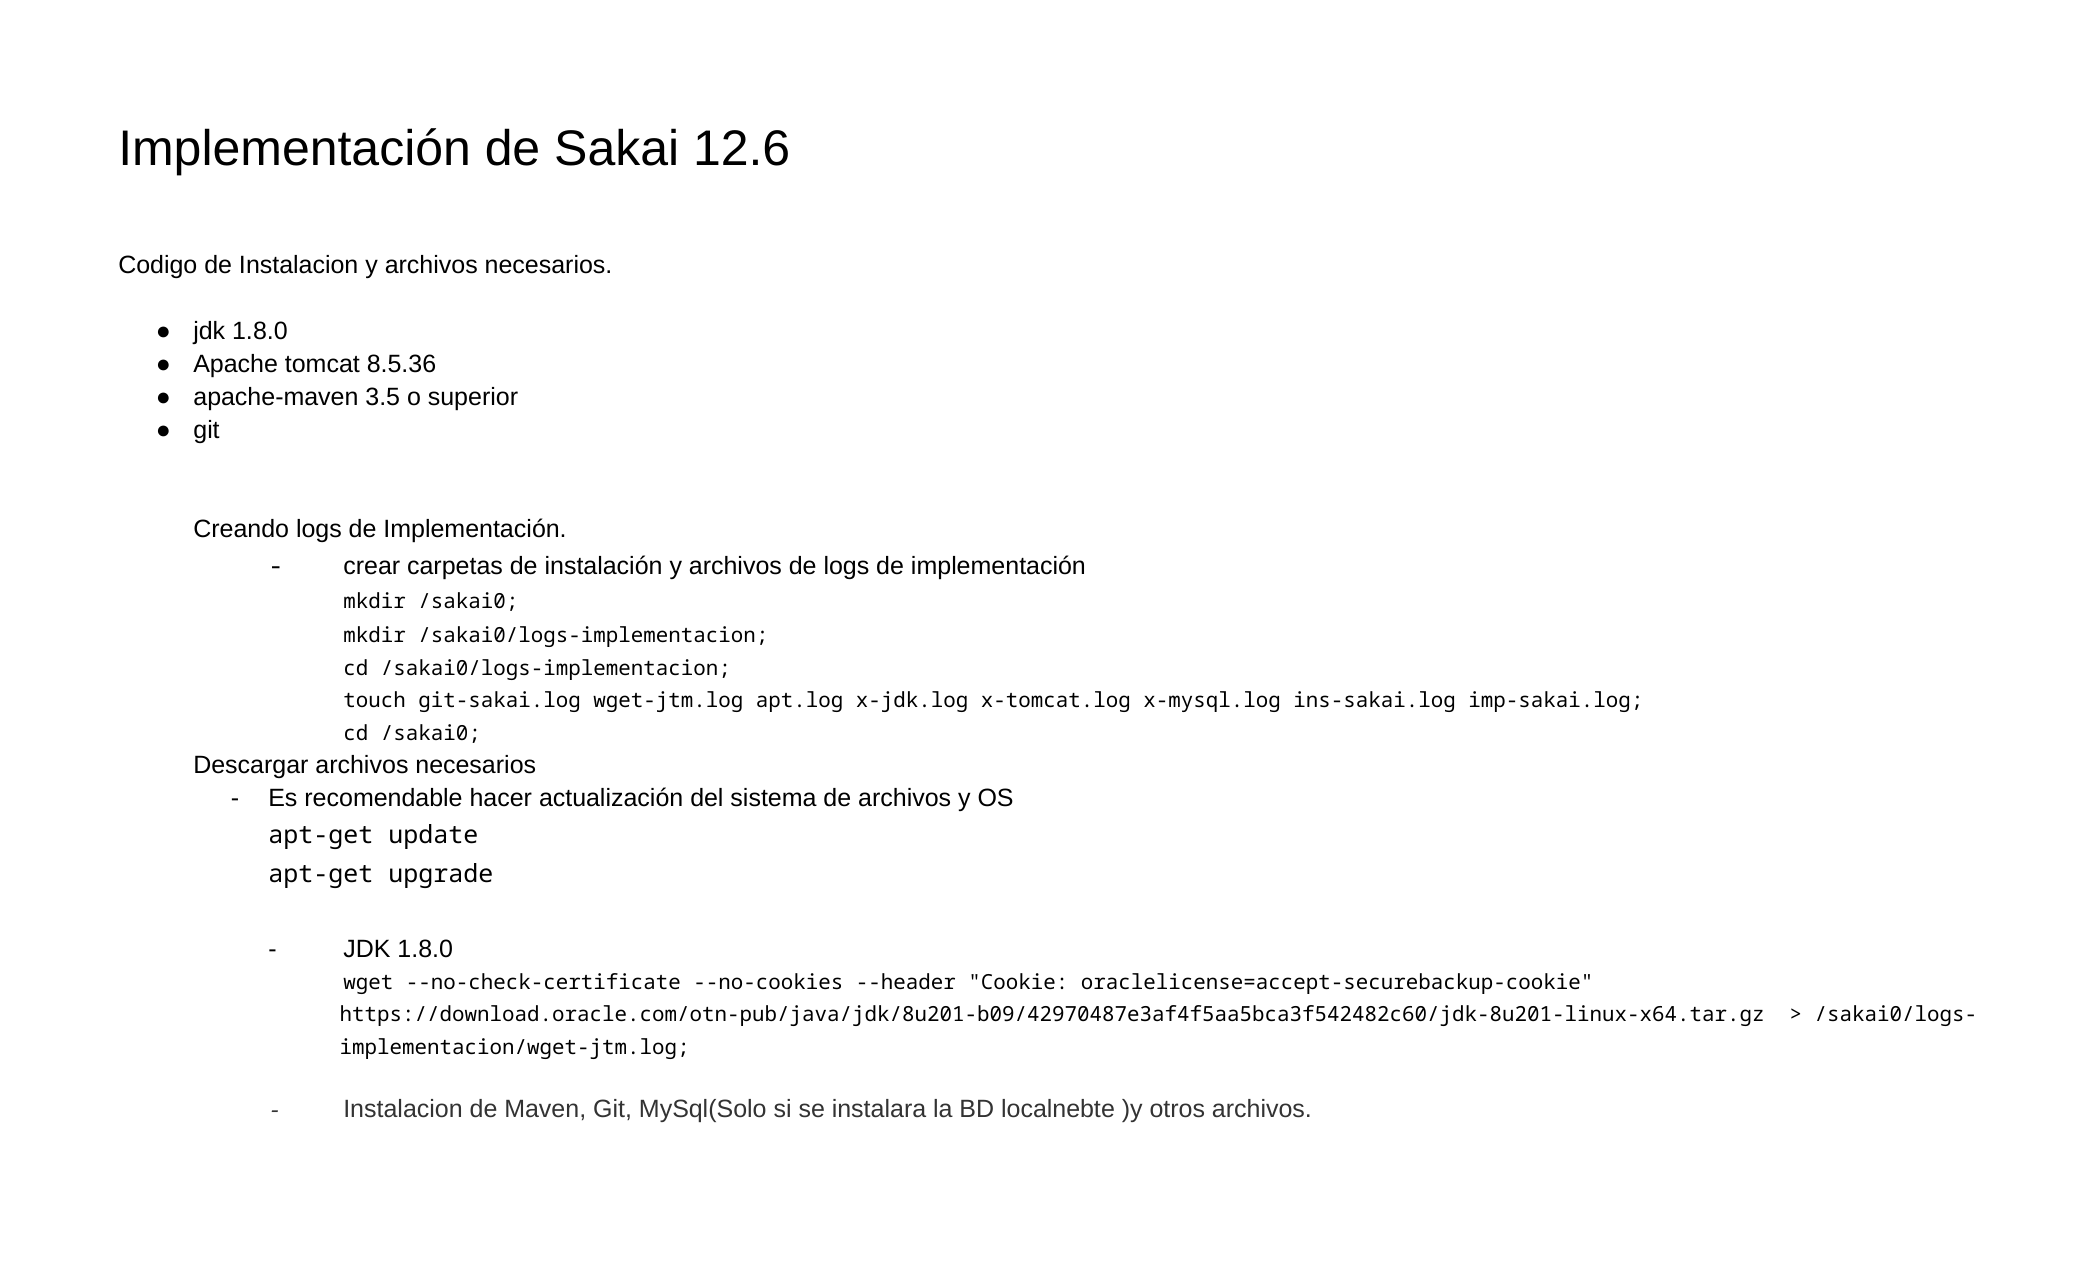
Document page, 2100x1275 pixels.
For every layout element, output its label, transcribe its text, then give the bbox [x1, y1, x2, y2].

text touch git-sakai.log wget-jtm.log apt.log x-jdk.log x-tomcat.log x-mysql.log ins-sakai.log imp-sakai.log; [343, 685, 1982, 714]
text apt-get upgrade [268, 856, 1982, 890]
text Creando logs de Implementación. [193, 514, 1982, 543]
text Descargar archivos necesarios [118, 750, 1982, 779]
text - crear carpetas de instalación y archivos de logs de implementación [193, 547, 1982, 581]
text - Instalacion de Maven, Git, MySql(Solo si se instalara la BD localnebte )y otros archivos. [193, 1094, 1982, 1124]
text Implementación de Sakai 12.6 [118, 118, 1982, 176]
text - JDK 1.8.0 [193, 934, 1982, 963]
text mkdir /sakai0; [193, 586, 1982, 615]
list apache-maven 3.5 o superior [156, 382, 1982, 411]
text cd /sakai0/logs-implementacion; [268, 653, 1982, 681]
text mkdir /sakai0/logs-implementacion; [268, 620, 1982, 648]
list Apache tomcat 8.5.36 [156, 349, 1982, 378]
list jdk 1.8.0 [156, 316, 1982, 345]
text Codigo de Instalacion y archivos necesarios. [118, 250, 1982, 279]
list git [156, 415, 1982, 444]
text wget --no-check-certificate --no-cookies --header "Cookie: oraclelicense=accept-securebackup-cookie" https://download.oracle.com/otn-pub/java/jdk/8u201-b09/42970487e3af4f5aa5bca3f542482c60/jdk-8u201-linux-x64.tar.gz > /sakai0/logs-implementacion/wget-jtm.log; [339, 967, 1982, 1061]
text apt-get update [268, 816, 1982, 851]
text cd /sakai0; [268, 718, 1982, 746]
list Es recomendable hacer actualización del sistema de archivos y OS [231, 783, 1982, 812]
